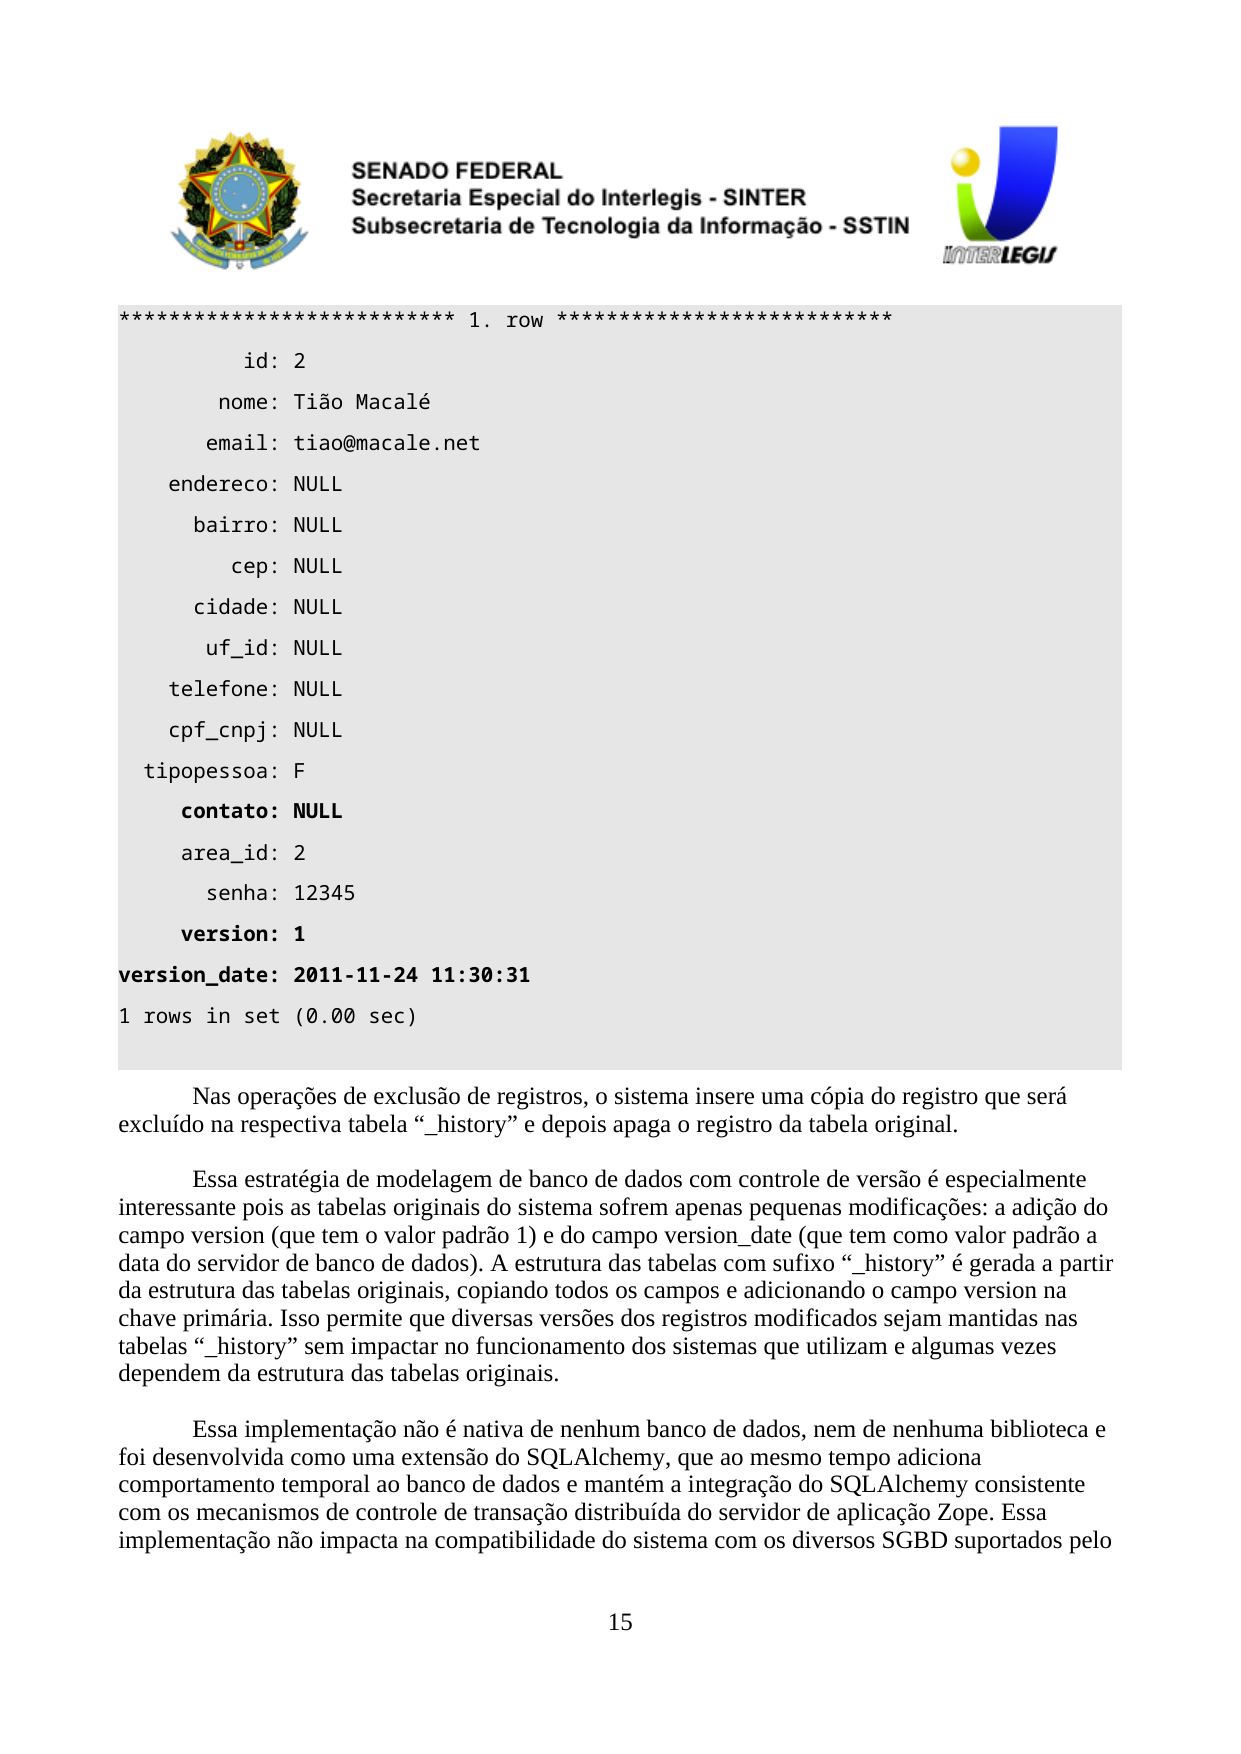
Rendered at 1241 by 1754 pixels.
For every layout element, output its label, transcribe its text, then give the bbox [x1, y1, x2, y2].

picture [163, 118, 1078, 276]
text uf_id: NULL [118, 633, 1122, 661]
text tipopessoa: F [118, 756, 1122, 784]
text cep: NULL [118, 551, 1122, 579]
text nome: Tião Macalé [118, 387, 1122, 416]
text 1 rows in set (0.00 sec) [118, 1001, 1122, 1030]
text endereco: NULL [118, 469, 1122, 498]
text id: 2 [118, 346, 1122, 375]
text Essa estratégia de modelagem de banco de dados com controle de versão é especialmente interessante pois as tabelas originais do sistema sofrem apenas pequenas modificações: a adição do campo version (que tem o valor padrão 1) e do campo version_date (que tem como valor padrão a data do servidor de banco de dados). A estrutura das tabelas com sufixo “_history” é gerada a partir da estrutura das tabelas originais, copiando todos os campos e adicionando o campo version na chave primária. Isso permite que diversas versões dos registros modificados sejam mantidas nas tabelas “_history” sem impactar no funcionamento dos sistemas que utilizam e algumas vezes dependem da estrutura das tabelas originais. [118, 1166, 1122, 1387]
text bairro: NULL [118, 510, 1122, 538]
text area_id: 2 [118, 838, 1122, 866]
text cidade: NULL [118, 592, 1122, 620]
text contato: NULL [118, 797, 1122, 825]
text Nas operações de exclusão de registros, o sistema insere uma cópia do registro que será excluído na respectiva tabela “_history” e depois apaga o registro da tabela original. [118, 1082, 1122, 1138]
text telefone: NULL [118, 674, 1122, 702]
text senha: 12345 [118, 878, 1122, 907]
text email: tiao@macale.net [118, 428, 1122, 457]
text version_date: 2011-11-24 11:30:31 [118, 960, 1122, 989]
text *************************** 1. row *************************** [118, 305, 1122, 334]
text version: 1 [118, 919, 1122, 948]
text cpf_cnpj: NULL [118, 715, 1122, 743]
text Essa implementação não é nativa de nenhum banco de dados, nem de nenhuma biblioteca e foi desenvolvida como uma extensão do SQLAlchemy, que ao mesmo tempo adiciona comportamento temporal ao banco de dados e mantém a integração do SQLAlchemy consistente com os mecanismos de controle de transação distribuída do servidor de aplicação Zope. Essa implementação não impacta na compatibilidade do sistema com os diversos SGBD suportados pelo [118, 1415, 1122, 1553]
